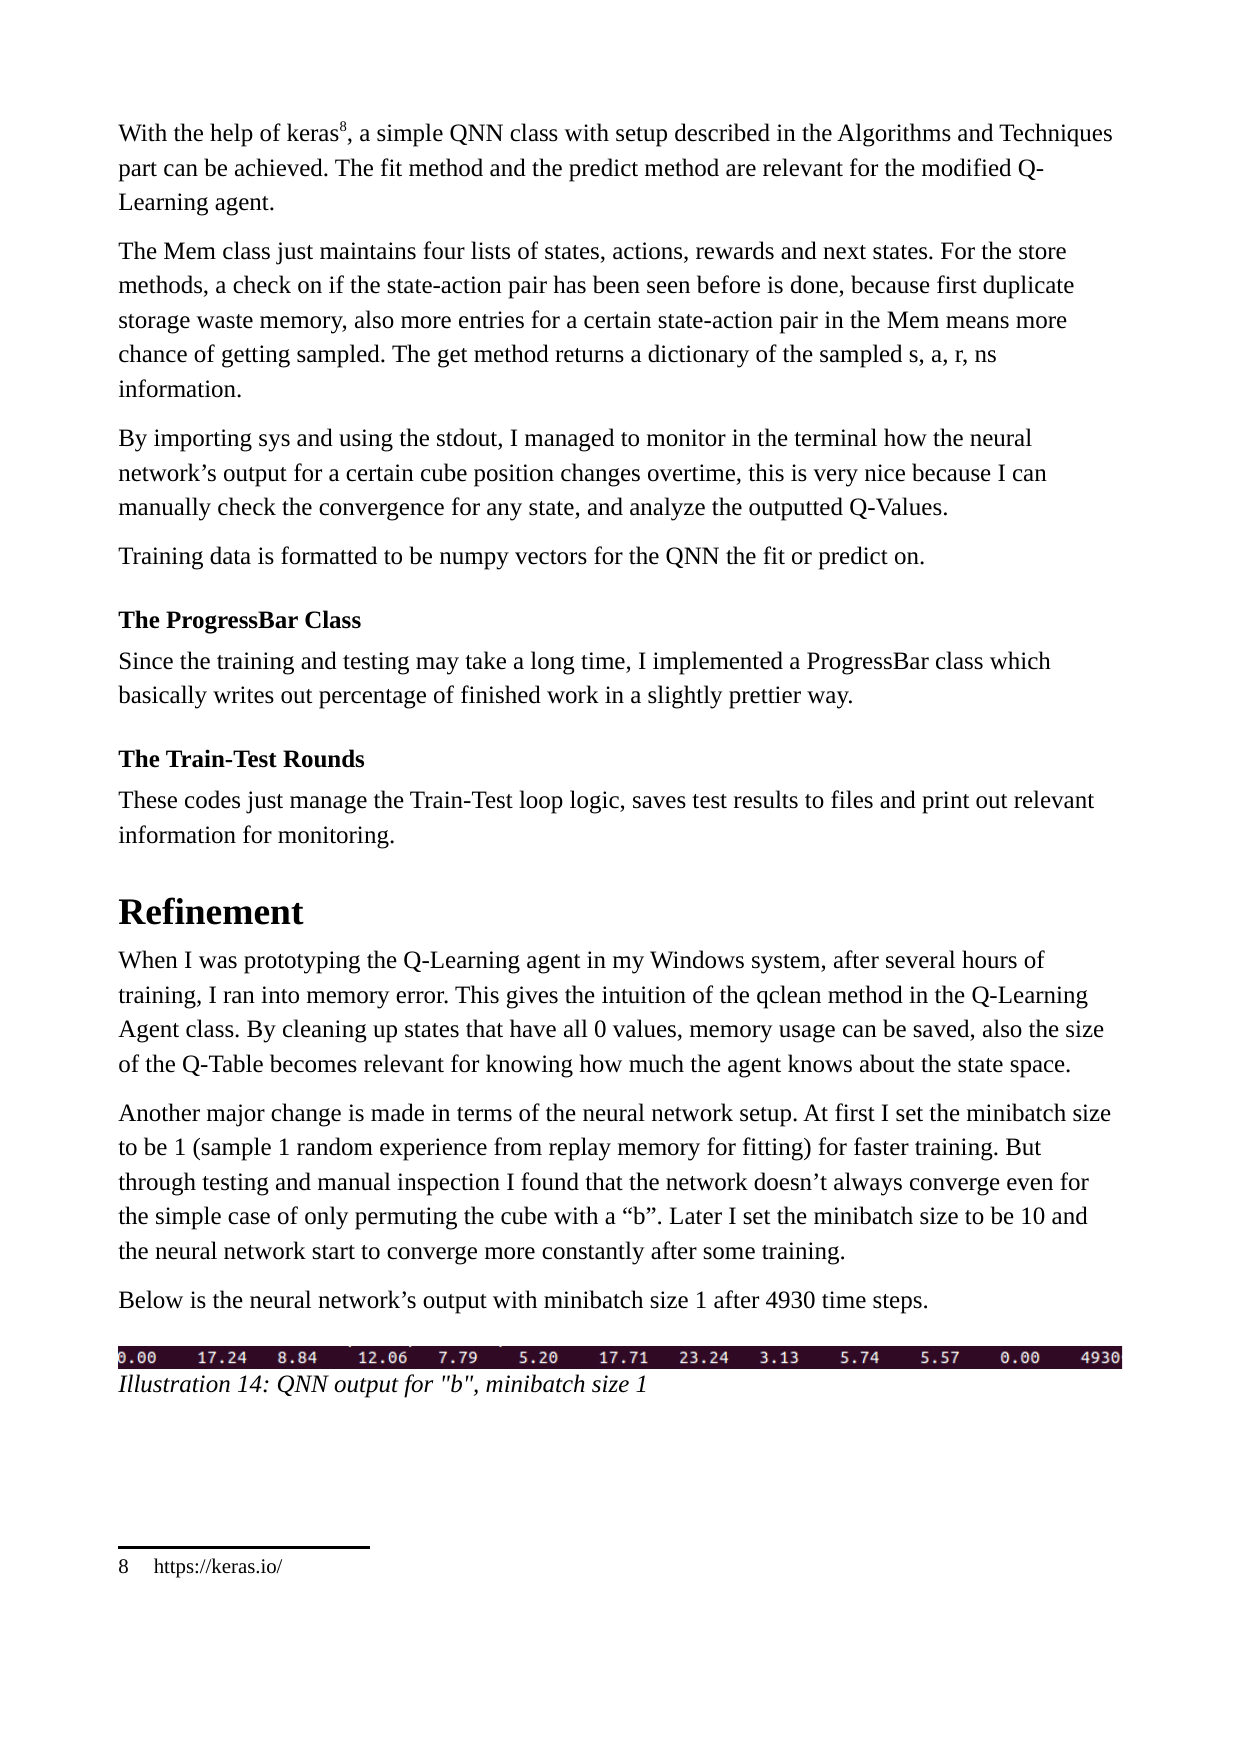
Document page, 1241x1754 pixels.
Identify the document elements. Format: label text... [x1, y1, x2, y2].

text Training data is formatted to be numpy vectors for the QNN the fit or predict on. [118, 541, 1122, 570]
text Illustration 14: QNN output for "b", minibatch size 1 [118, 1369, 1122, 1397]
text Below is the neural network’s output with minibatch size 1 after 4930 time steps. [118, 1285, 1122, 1314]
text When I was prototyping the Q-Learning agent in my Windows system, after several hours of training, I ran into memory error. This gives the intuition of the qclean method in the Q-Learning Agent class. By cleaning up states that have all 0 values, memory usage can be saved, also the size of the Q-Table becomes relevant for knowing how much the agent knows about the state space. [118, 945, 1122, 1078]
text By importing sys and using the stdout, I managed to monitor in the terminal how the neural network’s output for a certain cube position changes overtime, this is very nice because I can manually check the convergence for any state, and analyze the outputted Q-Values. [118, 423, 1122, 521]
text Another major change is made in terms of the neural network setup. At first I set the minibatch size to be 1 (sample 1 random experience from replay memory for fitting) for faster training. But through testing and manual inspection I found that the network doesn’t always converge even for the simple case of only permuting the cube with a “b”. Later I set the minibatch size to be 10 and the neural network start to converge more constantly after some training. [118, 1098, 1122, 1264]
subtitle Refinement [118, 890, 1122, 933]
text https://keras.io/ [118, 1553, 1122, 1578]
text The Mem class just maintains four lists of states, actions, rewards and next states. For the store methods, a check on if the state-action pair has been seen before is done, because first duplicate storage waste memory, also more entries for a certain state-action pair in the Mem means more chance of getting sampled. The get method returns a dictionary of the sampled s, a, r, ns information. [118, 236, 1122, 403]
subtitle The Train-Test Rounds [118, 744, 1122, 773]
text These codes just manage the Train-Test loop logic, saves test results to files and print out relevant information for monitoring. [118, 785, 1122, 849]
text Since the training and testing may take a long time, I implemented a ProgressBar class which basically writes out percentage of finished work in a slightly prettier way. [118, 646, 1122, 709]
picture [118, 1346, 1123, 1369]
text With the help of keras, a simple QNN class with setup described in the Algorithms and Techniques part can be achieved. The fit method and the predict method are relevant for the modified Q-Learning agent. [118, 118, 1122, 216]
subtitle The ProgressBar Class [118, 605, 1122, 633]
